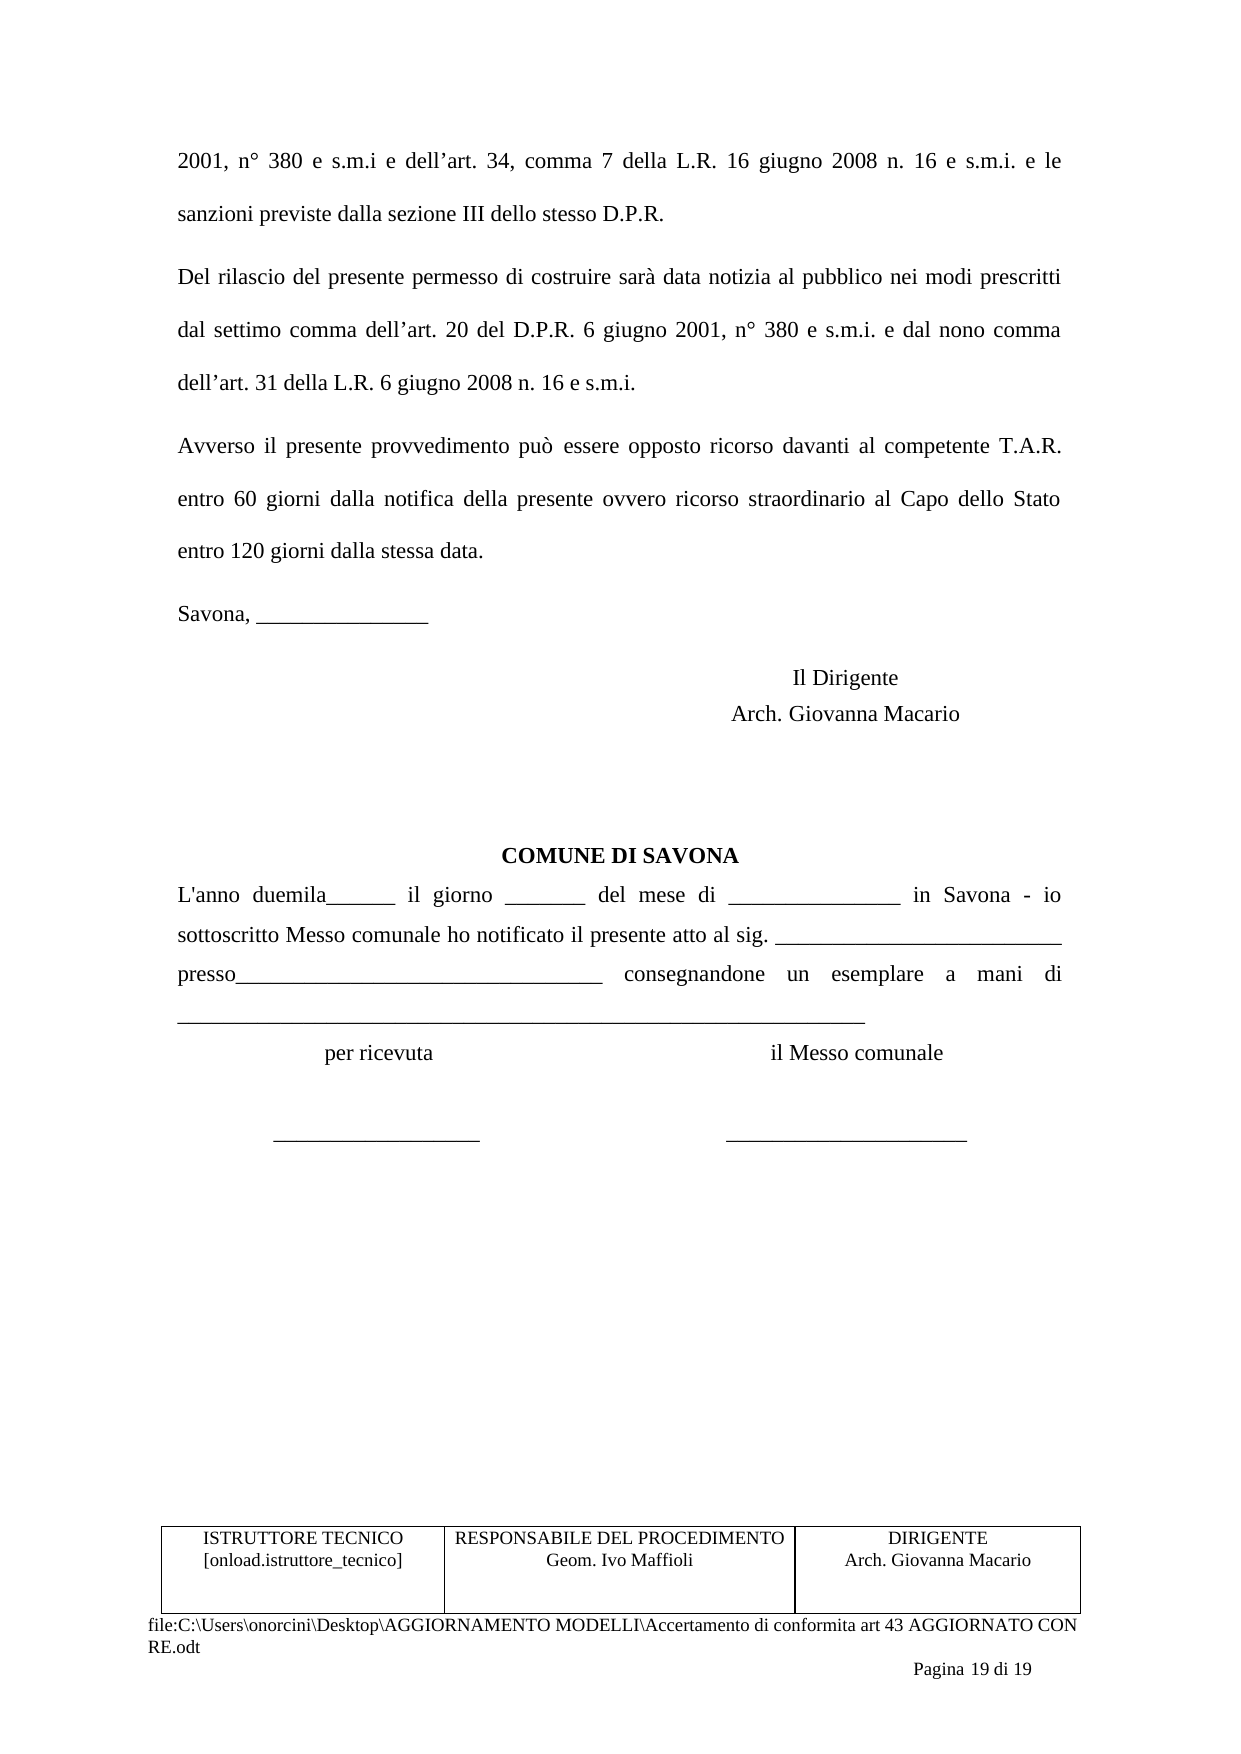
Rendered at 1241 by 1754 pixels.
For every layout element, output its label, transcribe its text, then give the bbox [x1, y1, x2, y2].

text 2001, n° 380 e s.m.i e dell’art. 34, comma 7 della L.R. 16 giugno 2008 n. 16 e s.m.i. e le sanzioni previste dalla sezione III dello stesso D.P.R. [177, 148, 1063, 227]
table_header [148, 653, 598, 727]
text __________________ _____________________ [177, 1118, 1063, 1144]
text per ricevuta il Messo comunale [177, 1039, 1063, 1066]
table_header Il Dirigente Arch. Giovanna Macario [598, 653, 1093, 727]
text L'anno duemila______ il giorno _______ del mese di _______________ in Savona - io sottoscritto Messo comunale ho notificato il presente atto al sig. _________________________ presso________________________________ consegnandone un esemplare a mani di ____________________________________________________________ [177, 881, 1063, 1026]
text Savona, _______________ [177, 601, 1063, 627]
text Avverso il presente provvedimento può essere opposto ricorso davanti al competente T.A.R. entro 60 giorni dalla notifica della presente ovvero ricorso straordinario al Capo dello Stato entro 120 giorni dalla stessa data. [177, 432, 1063, 564]
text Del rilascio del presente permesso di costruire sarà data notizia al pubblico nei modi prescritti dal settimo comma dell’art. 20 del D.P.R. 6 giugno 2001, n° 380 e s.m.i. e dal nono comma dell’art. 31 della L.R. 6 giugno 2008 n. 16 e s.m.i. [177, 263, 1063, 395]
text COMUNE DI SAVONA [177, 842, 1063, 868]
